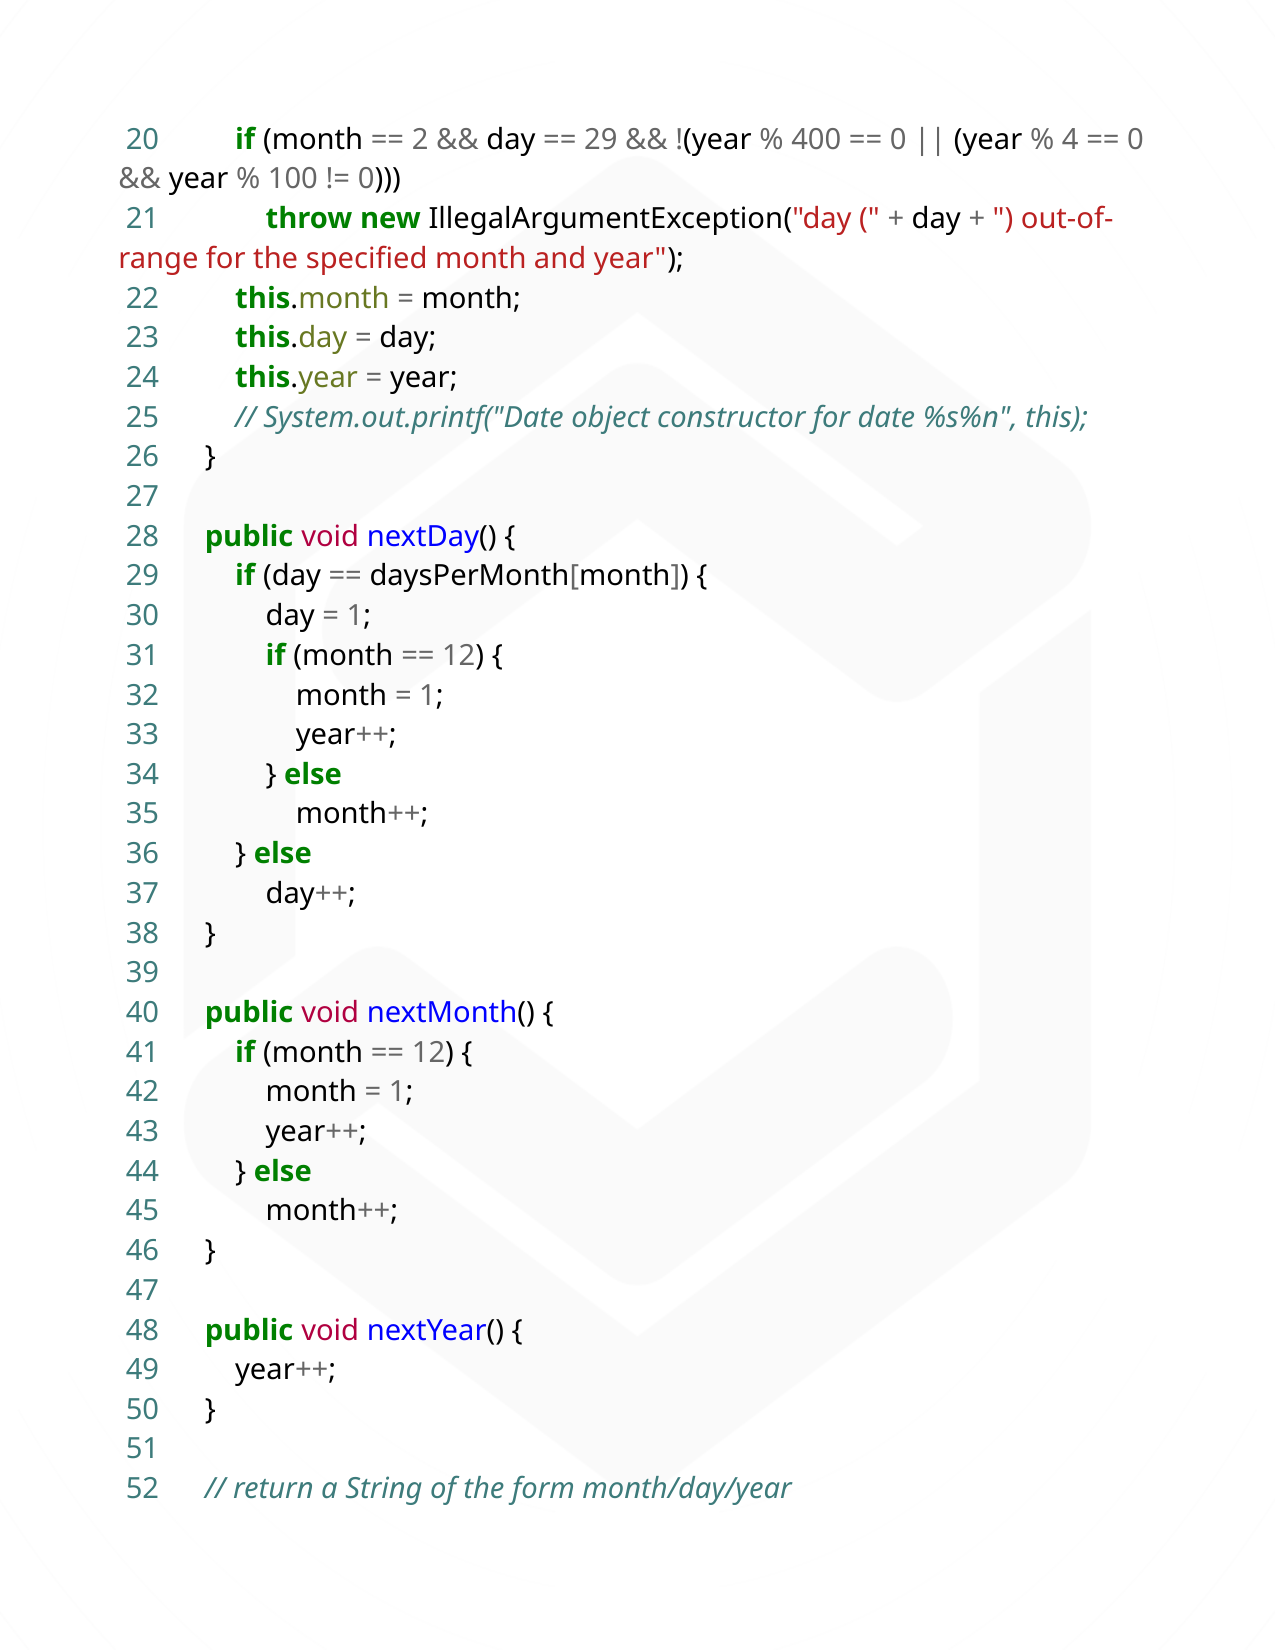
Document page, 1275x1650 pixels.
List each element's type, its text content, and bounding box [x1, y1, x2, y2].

text 40 public void nextMonth() { [118, 991, 1157, 1031]
text 50 } [118, 1388, 1157, 1428]
text 39 [118, 952, 1157, 991]
text 34 } else [118, 753, 1157, 793]
text 31 if (month == 12) { [118, 634, 1157, 674]
text 20 if (month == 2 && day == 29 && !(year % 400 == 0 || (year % 4 == 0 && year % 100 != 0))) [118, 118, 1157, 197]
text 29 if (day == daysPerMonth[month]) { [118, 555, 1157, 594]
text 38 } [118, 912, 1157, 952]
text 32 month = 1; [118, 674, 1157, 713]
text 44 } else [118, 1150, 1157, 1190]
text 36 } else [118, 832, 1157, 872]
text 21 throw new IllegalArgumentException("day (" + day + ") out-of-range for the specified month and year"); [118, 197, 1157, 277]
text 28 public void nextDay() { [118, 515, 1157, 555]
text 52 // return a String of the form month/day/year [118, 1467, 1157, 1507]
text 47 [118, 1269, 1157, 1309]
text 23 this.day = day; [118, 317, 1157, 356]
text 22 this.month = month; [118, 277, 1157, 317]
text 49 year++; [118, 1348, 1157, 1388]
text 51 [118, 1428, 1157, 1467]
text 48 public void nextYear() { [118, 1309, 1157, 1348]
text 25 // System.out.printf("Date object constructor for date %s%n", this); [118, 396, 1157, 436]
text 41 if (month == 12) { [118, 1031, 1157, 1071]
text 46 } [118, 1229, 1157, 1269]
text 35 month++; [118, 793, 1157, 832]
text 43 year++; [118, 1110, 1157, 1150]
text 45 month++; [118, 1190, 1157, 1229]
text 33 year++; [118, 713, 1157, 753]
text 24 this.year = year; [118, 356, 1157, 396]
text 26 } [118, 436, 1157, 475]
text 42 month = 1; [118, 1071, 1157, 1110]
text 30 day = 1; [118, 594, 1157, 634]
text 37 day++; [118, 872, 1157, 912]
text 27 [118, 475, 1157, 515]
